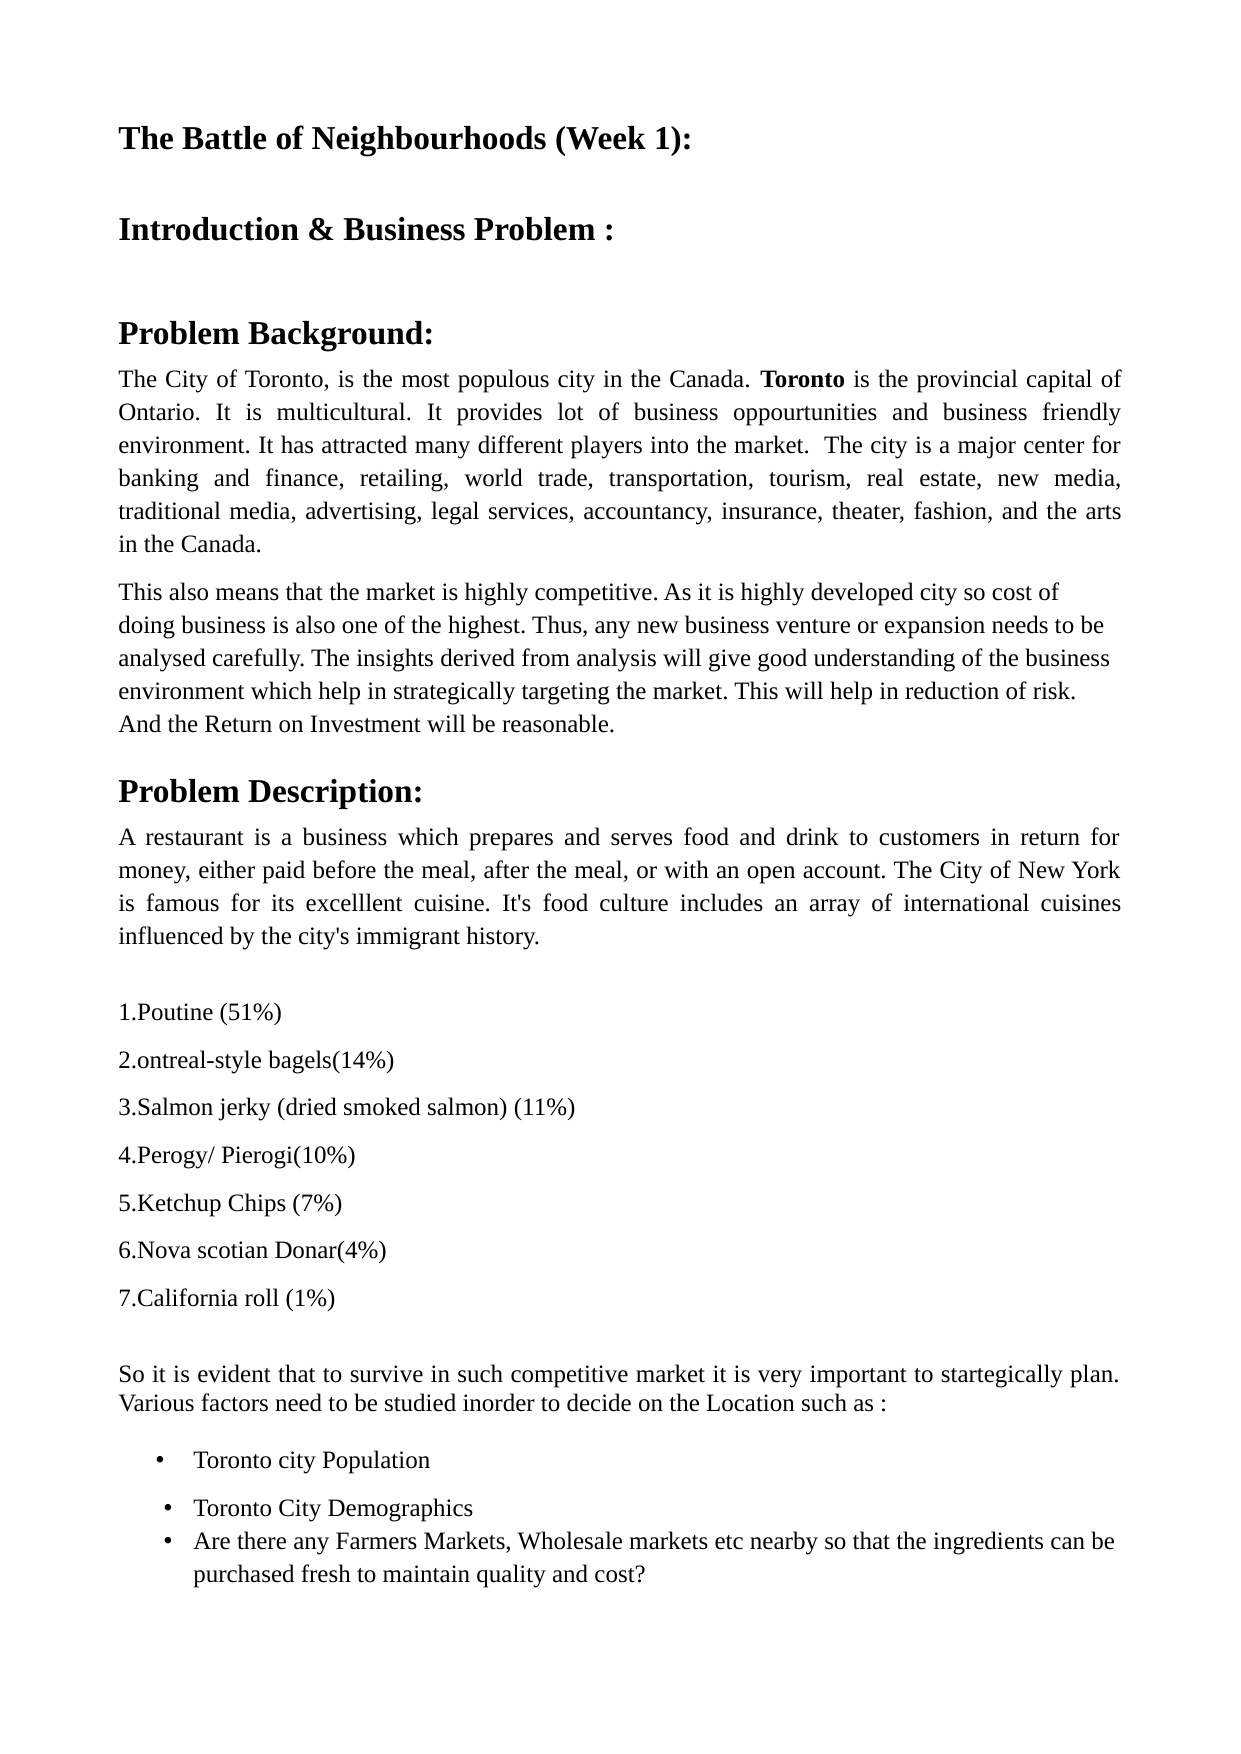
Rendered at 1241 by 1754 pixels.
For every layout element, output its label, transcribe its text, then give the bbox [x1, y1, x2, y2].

text The City of Toronto, is the most populous city in the Canada. Toronto is the provincial capital of Ontario. It is multicultural. It provides lot of business oppourtunities and business friendly environment. It has attracted many different players into the market. The city is a major center for banking and finance, retailing, world trade, transportation, tourism, real estate, new media, traditional media, advertising, legal services, accountancy, insurance, theater, fashion, and the arts in the Canada. [118, 364, 1122, 558]
text A restaurant is a business which prepares and serves food and drink to customers in return for money, either paid before the meal, after the meal, or with an open account. The City of New York is famous for its excelllent cuisine. It's food culture includes an array of international cuisines influenced by the city's immigrant history. [118, 822, 1122, 949]
subtitle Problem Description: [118, 771, 1122, 809]
text So it is evident that to survive in such competitive market it is very important to startegically plan. Various factors need to be studied inorder to decide on the Location such as : [118, 1359, 1122, 1417]
text 3.Salmon jerky (dried smoked salmon) (11%) [118, 1092, 1122, 1121]
text This also means that the market is highly competitive. As it is highly developed city so cost of doing business is also one of the highest. Thus, any new business venture or expansion needs to be analysed carefully. The insights derived from analysis will give good understanding of the business environment which help in strategically targeting the market. This will help in reduction of risk. And the Return on Investment will be reasonable. [118, 577, 1122, 737]
list Are there any Farmers Markets, Wholesale markets etc nearby so that the ingredients can be purchased fresh to maintain quality and cost? [164, 1526, 1122, 1588]
list Toronto City Demographics [164, 1493, 1122, 1522]
text 7.California roll (1%) [118, 1283, 1122, 1312]
text 4.Perogy/ Pierogi(10%) [118, 1140, 1122, 1169]
text 6.Nova scotian Donar(4%) [118, 1235, 1122, 1264]
text 5.Ketchup Chips (7%) [118, 1188, 1122, 1216]
text The Battle of Neighbourhoods (Week 1): [118, 118, 1122, 156]
text 2.ontreal-style bagels(14%) [118, 1045, 1122, 1073]
subtitle Introduction & Business Problem : [118, 209, 1122, 248]
subtitle Problem Background: [118, 313, 1122, 351]
text 1.Poutine (51%) [118, 997, 1122, 1026]
list Toronto city Population [156, 1445, 1122, 1474]
